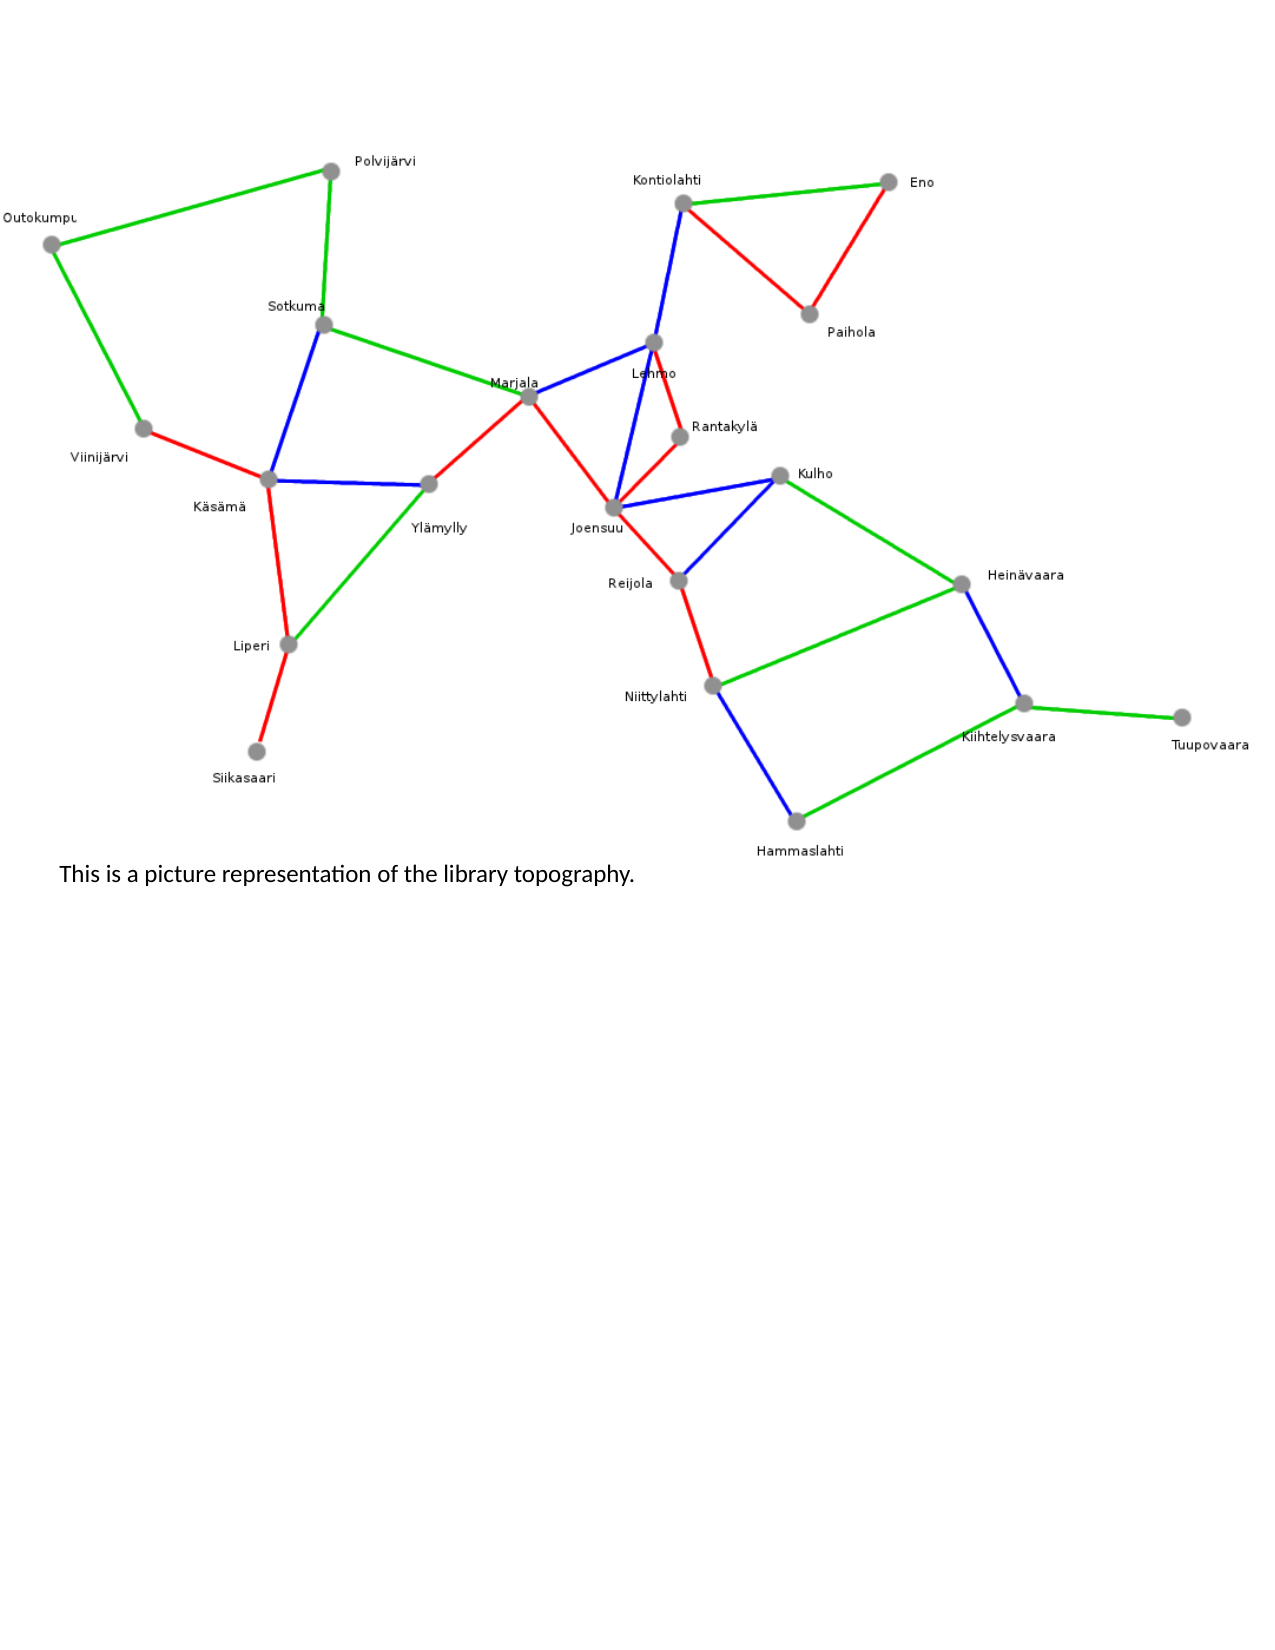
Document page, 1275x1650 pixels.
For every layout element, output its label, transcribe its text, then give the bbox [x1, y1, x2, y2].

picture [0, 154, 1253, 858]
text [59, 147, 1157, 154]
text This is a picture representation of the library topography. [59, 858, 1157, 888]
